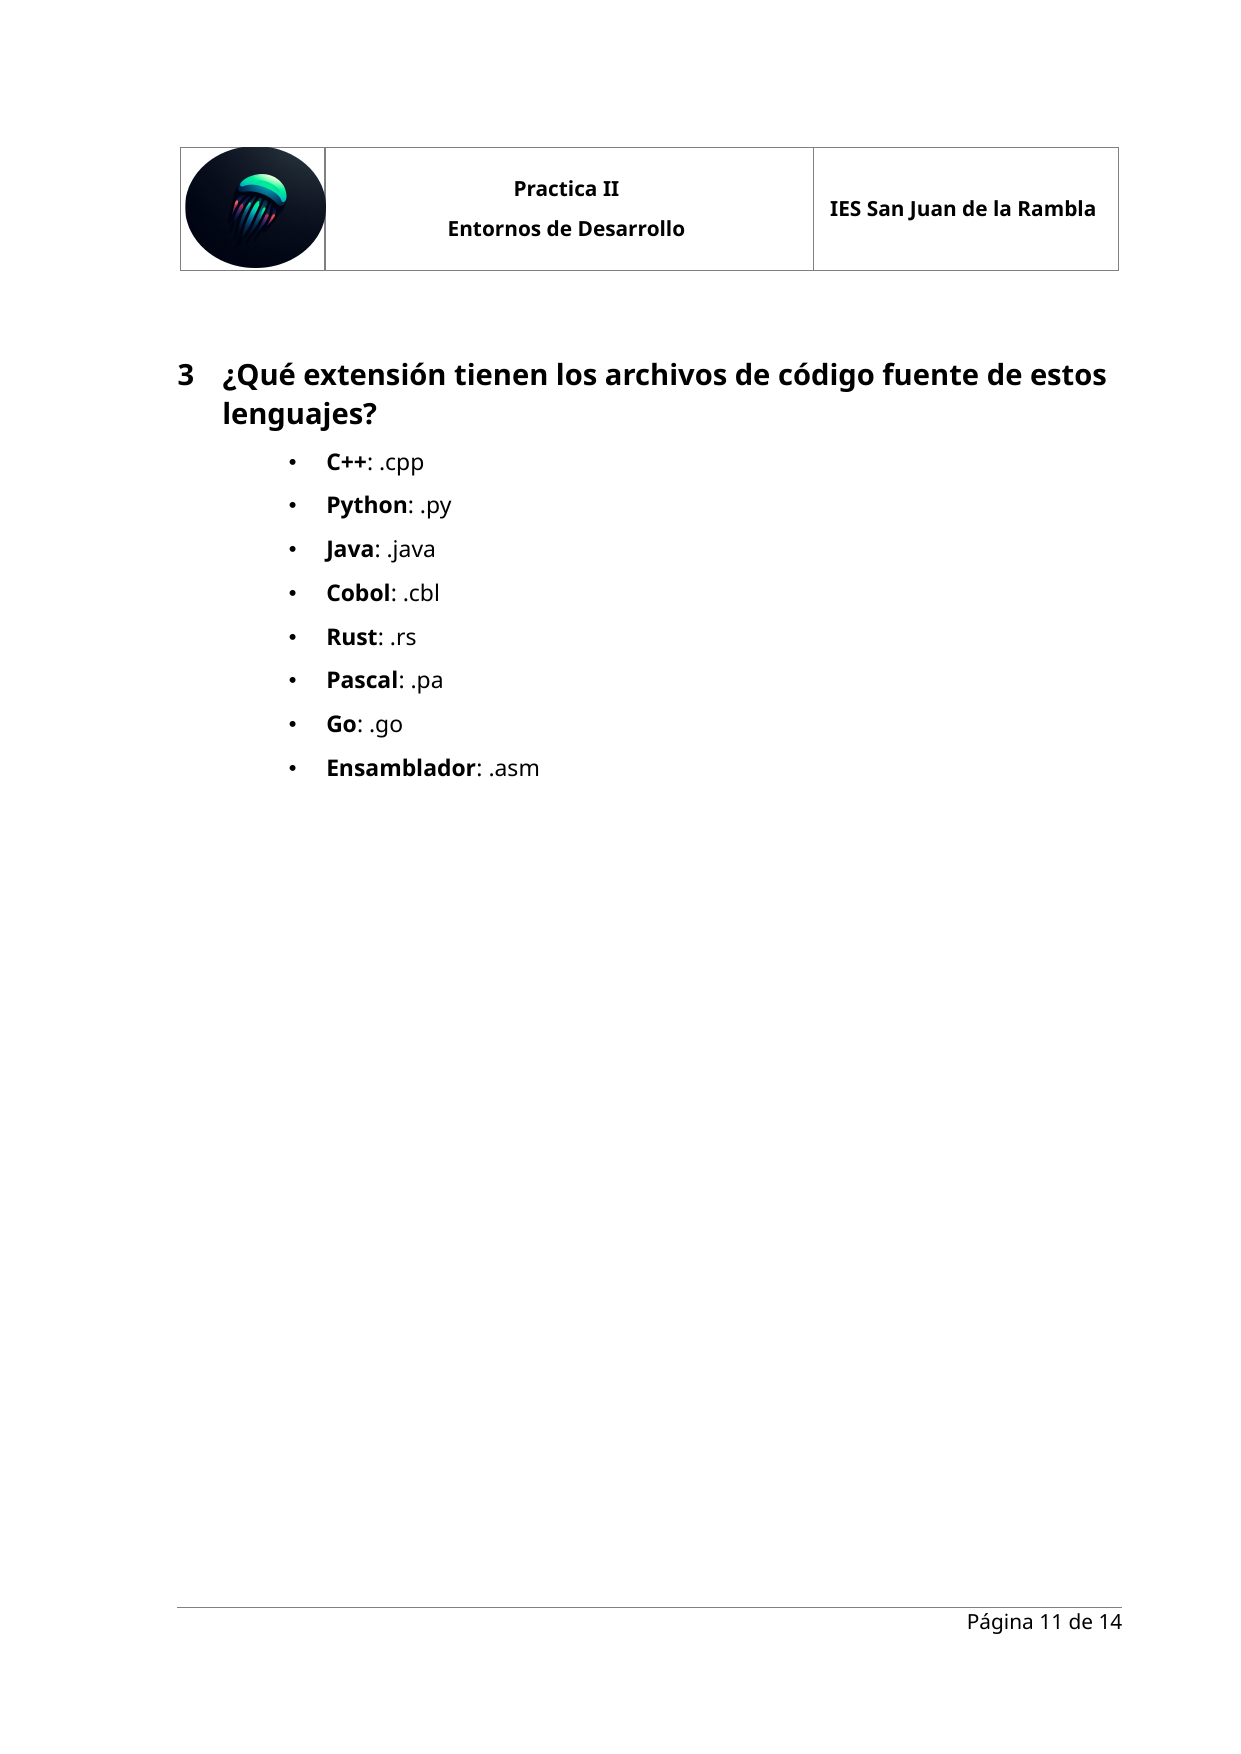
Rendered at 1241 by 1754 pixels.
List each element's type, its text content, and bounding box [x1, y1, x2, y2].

list Python: .py [288, 489, 1122, 521]
list Ensamblador: .asm [288, 752, 1122, 783]
list Pascal: .pa [288, 664, 1122, 696]
list Go: .go [288, 708, 1122, 739]
picture [185, 147, 326, 268]
list Rust: .rs [288, 621, 1122, 652]
list Cobol: .cbl [288, 577, 1122, 608]
list C++: .cpp [288, 446, 1122, 477]
list Java: .java [288, 533, 1122, 564]
subtitle ¿Qué extensión tienen los archivos de código fuente de estos lenguajes? [177, 354, 1122, 433]
